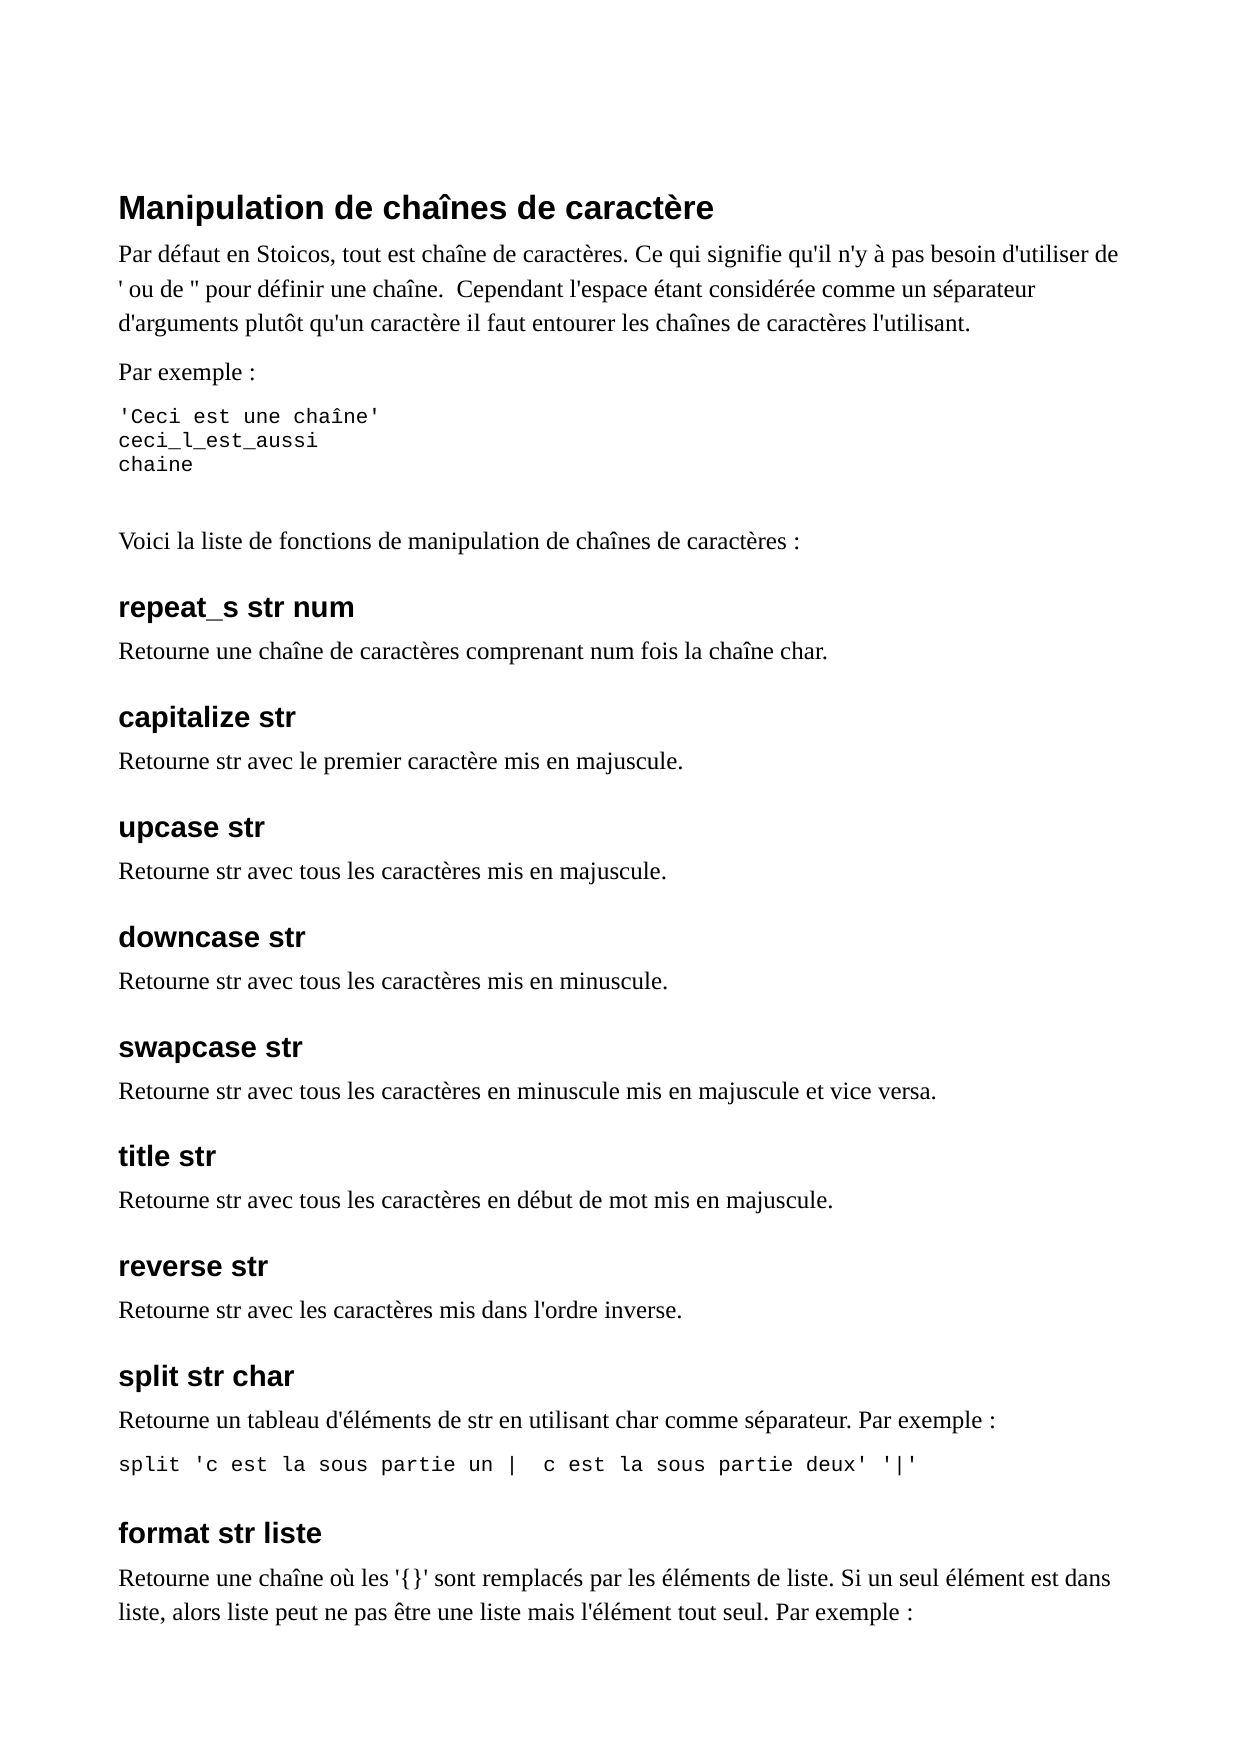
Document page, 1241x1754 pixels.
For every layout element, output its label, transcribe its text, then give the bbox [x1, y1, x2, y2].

subtitle format str liste [118, 1516, 1122, 1550]
text Retourne une chaîne de caractères comprenant num fois la chaîne char. [118, 636, 1122, 665]
subtitle Manipulation de chaînes de caractère [118, 188, 1122, 227]
text chaine [118, 453, 1122, 477]
subtitle split str char [118, 1359, 1122, 1393]
text Voici la liste de fonctions de manipulation de chaînes de caractères : [118, 526, 1122, 555]
subtitle title str [118, 1139, 1122, 1173]
text Retourne str avec tous les caractères mis en majuscule. [118, 856, 1122, 885]
text split 'c est la sous partie un | c est la sous partie deux' '|' [118, 1454, 1122, 1478]
text Retourne une chaîne où les '{}' sont remplacés par les éléments de liste. Si un seul élément est dans liste, alors liste peut ne pas être une liste mais l'élément tout seul. Par exemple : [118, 1563, 1122, 1626]
subtitle repeat_s str num [118, 590, 1122, 624]
text Retourne str avec les caractères mis dans l'ordre inverse. [118, 1296, 1122, 1324]
text Retourne str avec le premier caractère mis en majuscule. [118, 746, 1122, 775]
subtitle downcase str [118, 919, 1122, 953]
text Par exemple : [118, 357, 1122, 386]
text Retourne str avec tous les caractères en minuscule mis en majuscule et vice versa. [118, 1076, 1122, 1104]
subtitle swapcase str [118, 1029, 1122, 1063]
text Retourne str avec tous les caractères en début de mot mis en majuscule. [118, 1186, 1122, 1214]
text Retourne str avec tous les caractères mis en minuscule. [118, 966, 1122, 994]
text Par défaut en Stoicos, tout est chaîne de caractères. Ce qui signifie qu'il n'y à pas besoin d'utiliser de ' ou de '' pour définir une chaîne. Cependant l'espace étant considérée comme un séparateur d'arguments plutôt qu'un caractère il faut entourer les chaînes de caractères l'utilisant. [118, 239, 1122, 337]
subtitle capitalize str [118, 700, 1122, 733]
text 'Ceci est une chaîne' [118, 406, 1122, 430]
text ceci_l_est_aussi [118, 430, 1122, 453]
subtitle reverse str [118, 1249, 1122, 1283]
subtitle upcase str [118, 810, 1122, 843]
text Retourne un tableau d'éléments de str en utilisant char comme séparateur. Par exemple : [118, 1405, 1122, 1434]
